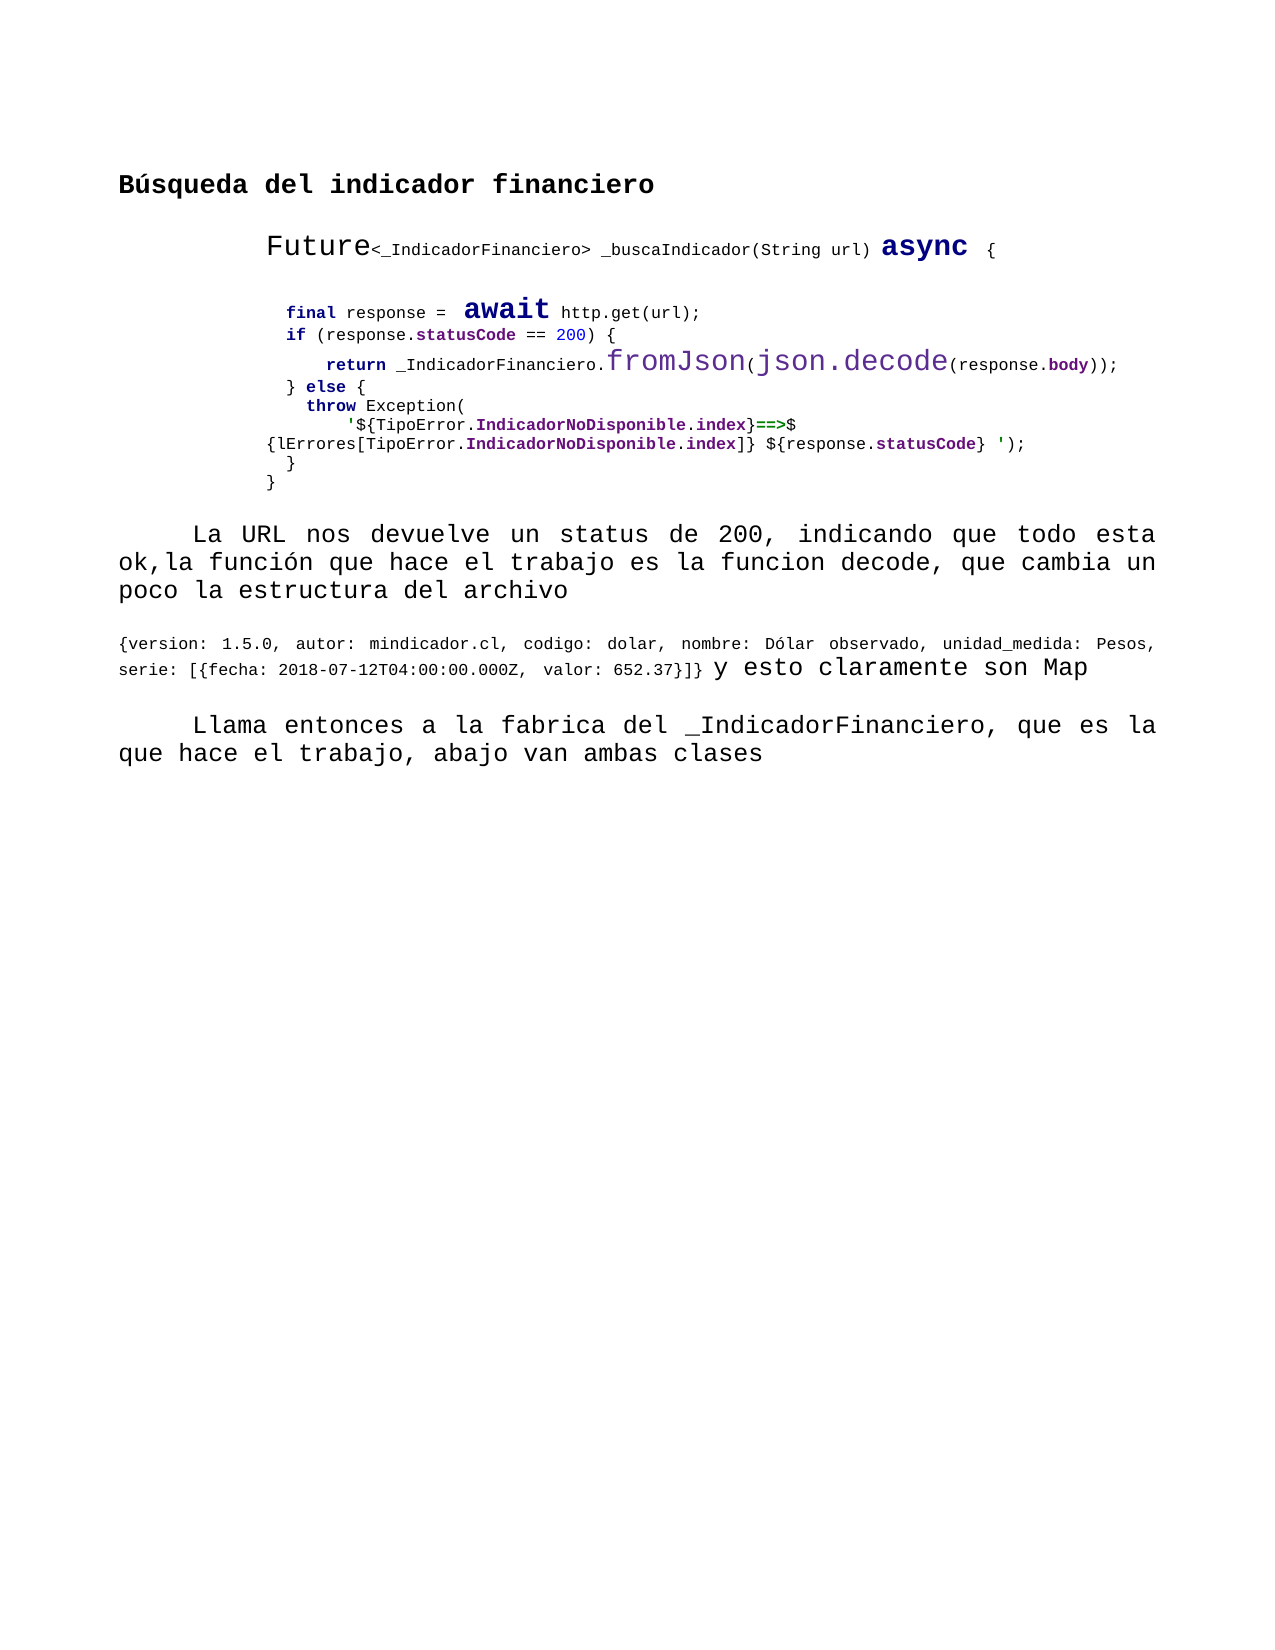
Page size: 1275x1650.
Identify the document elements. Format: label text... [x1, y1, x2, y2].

text Future<_IndicadorFinanciero> _buscaIndicador(String url) async { [266, 231, 1157, 264]
text Llama entonces a la fabrica del _IndicadorFinanciero, que es la que hace el trabajo, abajo van ambas clases [118, 713, 1157, 769]
text } [266, 454, 1157, 473]
text Búsqueda del indicador financiero [118, 171, 1157, 202]
text '${TipoError.IndicadorNoDisponible.index}==>${lErrores[TipoError.IndicadorNoDisponible.index]} ${response.statusCode} '); [266, 417, 1157, 454]
text final response = await http.get(url); [266, 294, 1157, 327]
text return _IndicadorFinanciero.fromJson(json.decode(response.body)); [266, 346, 1157, 379]
text La URL nos devuelve un status de 200, indicando que todo esta ok,la función que hace el trabajo es la funcion decode, que cambia un poco la estructura del archivo [118, 521, 1157, 606]
text {version: 1.5.0, autor: mindicador.cl, codigo: dolar, nombre: Dólar observado, unidad_medida: Pesos, serie: [{fecha: 2018-07-12T04:00:00.000Z, valor: 652.37}]} y esto claramente son Map [118, 636, 1157, 683]
text if (response.statusCode == 200) { [266, 327, 1157, 346]
text } [266, 473, 1157, 492]
text throw Exception( [266, 398, 1157, 417]
text } else { [266, 379, 1157, 398]
